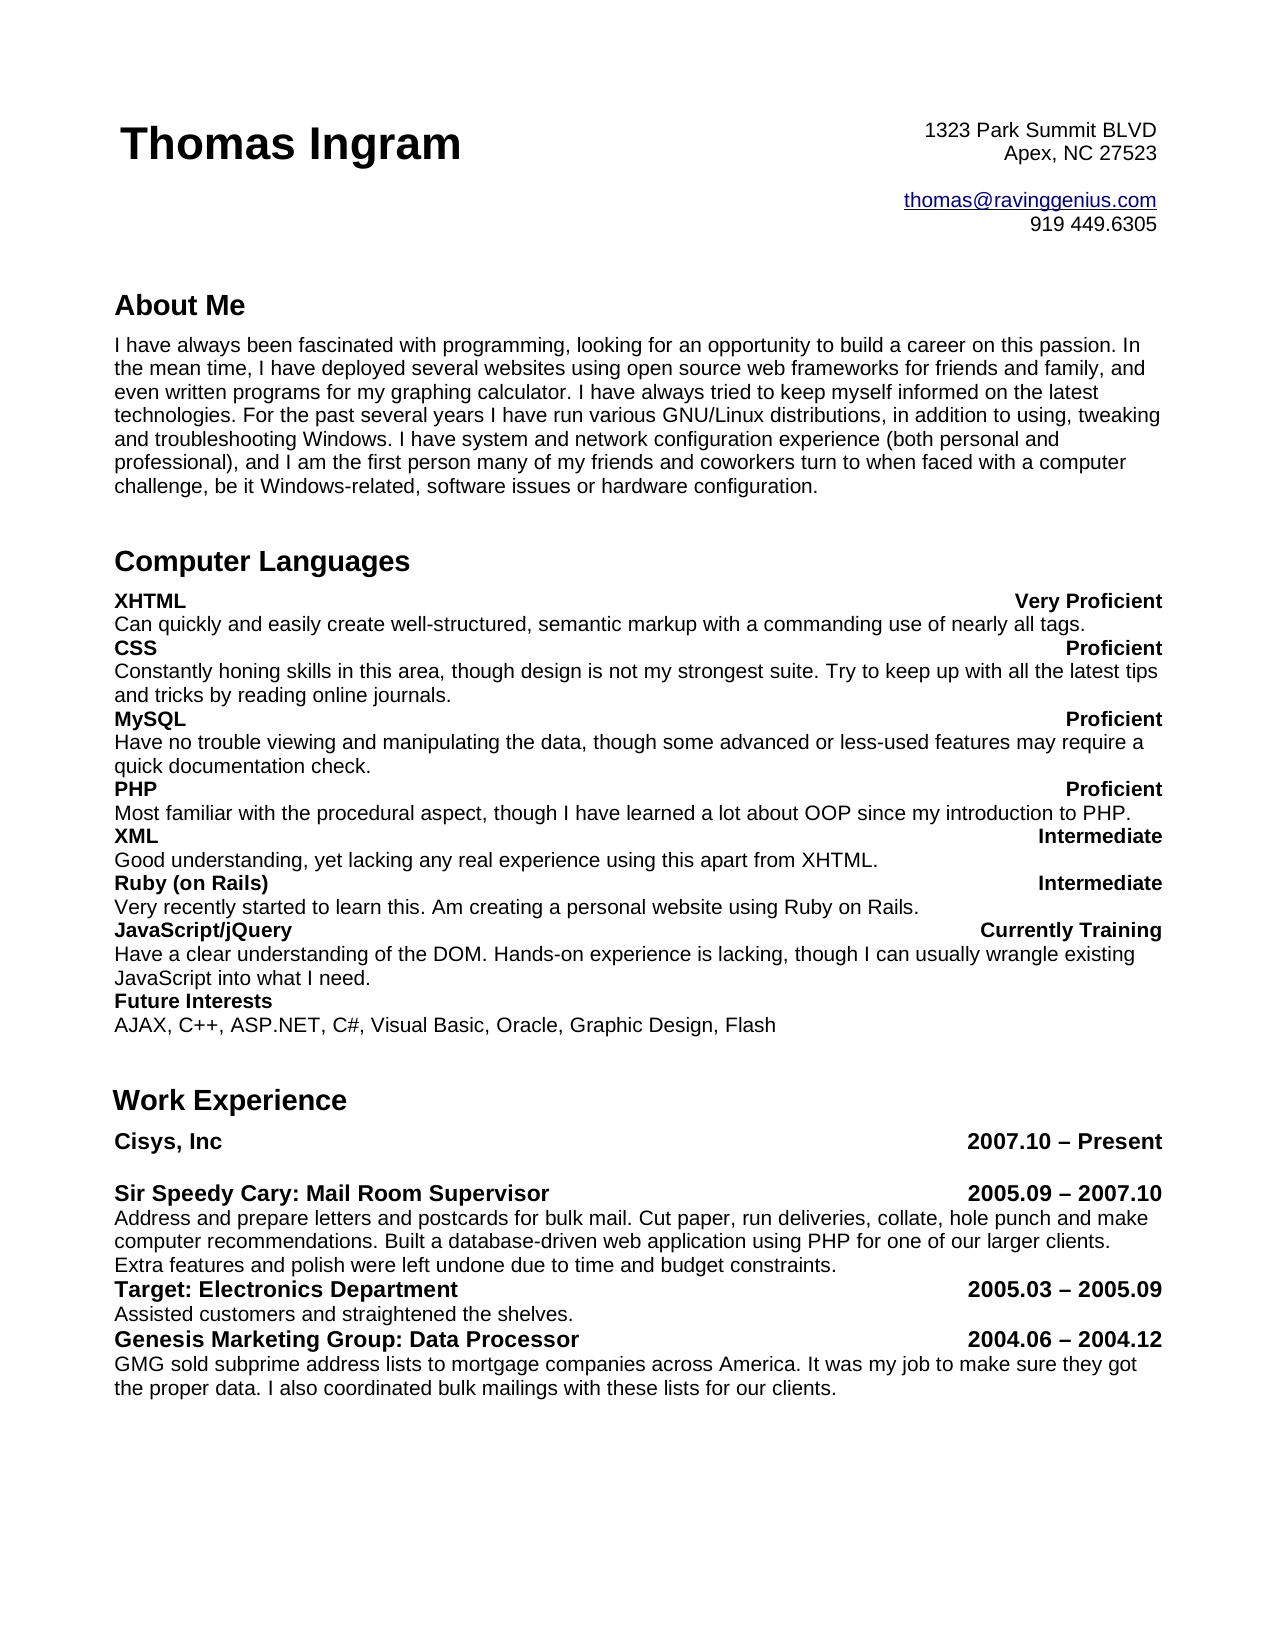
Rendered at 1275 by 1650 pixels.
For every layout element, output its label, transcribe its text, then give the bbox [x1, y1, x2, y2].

text Assisted customers and straightened the shelves. [114, 1303, 1162, 1326]
table_header Currently Training [638, 919, 1162, 942]
table_header Very Proficient [638, 589, 1162, 613]
table_header Proficient [638, 707, 1162, 731]
table_header [638, 990, 1162, 1013]
text Most familiar with the procedural aspect, though I have learned a lot about OOP since my introduction to PHP. [114, 801, 1162, 825]
text Constantly honing skills in this area, though design is not my strongest suite. Try to keep up with all the latest tips and tricks by reading online journals. [114, 660, 1162, 707]
table_header Target: Electronics Department [113, 1277, 637, 1303]
text GMG sold subprime address lists to mortgage companies across America. It was my job to make sure they got the proper data. I also coordinated bulk mailings with these lists for our clients. [114, 1352, 1162, 1399]
table_header Genesis Marketing Group: Data Processor [113, 1326, 636, 1352]
table_header 2005.03 – 2005.09 [638, 1277, 1162, 1303]
table_cell Sir Speedy Cary: Mail Room Supervisor [113, 1180, 637, 1206]
text Have no trouble viewing and manipulating the data, though some advanced or less-used features may require a quick documentation check. [114, 731, 1162, 778]
table_header 2004.06 – 2004.12 [636, 1326, 1162, 1352]
table_header 1323 Park Summit BLVD Apex, NC 27523 thomas@ravinggenius.com 919 449.6305 [638, 113, 1162, 242]
table_header Intermediate [638, 872, 1162, 895]
text Address and prepare letters and postcards for bulk mail. Cut paper, run deliveries, collate, hole punch and make computer recommendations. Built a database-driven web application using PHP for one of our larger clients. Extra features and polish were left undone due to time and budget constraints. [114, 1206, 1162, 1277]
table_header Proficient [638, 636, 1162, 660]
text Have a clear understanding of the DOM. Hands-on experience is lacking, though I can usually wrangle existing JavaScript into what I need. [114, 942, 1162, 989]
text AJAX, C++, ASP.NET, C#, Visual Basic, Oracle, Graphic Design, Flash [114, 1013, 1162, 1037]
table_header XHTML [113, 589, 637, 613]
table_cell 2005.09 – 2007.10 [638, 1180, 1162, 1206]
table_header 2007.10 – Present [638, 1128, 1162, 1154]
table_header Thomas Ingram [113, 113, 637, 242]
text Can quickly and easily create well-structured, semantic markup with a commanding use of nearly all tags. [114, 613, 1162, 636]
table_header Future Interests [113, 990, 637, 1013]
table_cell [113, 1154, 1162, 1180]
table_header PHP [113, 778, 637, 801]
table_header CSS [113, 636, 637, 660]
text I have always been fascinated with programming, looking for an opportunity to build a career on this passion. In the mean time, I have deployed several websites using open source web frameworks for friends and family, and even written programs for my graphing calculator. I have always tried to keep myself informed on the latest technologies. For the past several years I have run various GNU/Linux distributions, in addition to using, tweaking and troubleshooting Windows. I have system and network configuration experience (both personal and professional), and I am the first person many of my friends and coworkers turn to when faced with a computer challenge, be it Windows-related, software issues or hardware configuration. [114, 333, 1162, 498]
table_header Cisys, Inc [113, 1128, 637, 1154]
table_header Ruby (on Rails) [113, 872, 637, 895]
table_header Proficient [638, 778, 1162, 801]
text Work Experience [112, 1084, 1162, 1116]
text Good understanding, yet lacking any real experience using this apart from XHTML. [114, 848, 1162, 872]
text Computer Languages [114, 545, 1162, 578]
table_header MySQL [113, 707, 637, 731]
text About Me [114, 289, 1162, 321]
table_header Intermediate [638, 825, 1162, 848]
table_header JavaScript/jQuery [113, 919, 637, 942]
table_header XML [113, 825, 637, 848]
text Very recently started to learn this. Am creating a personal website using Ruby on Rails. [114, 895, 1162, 919]
